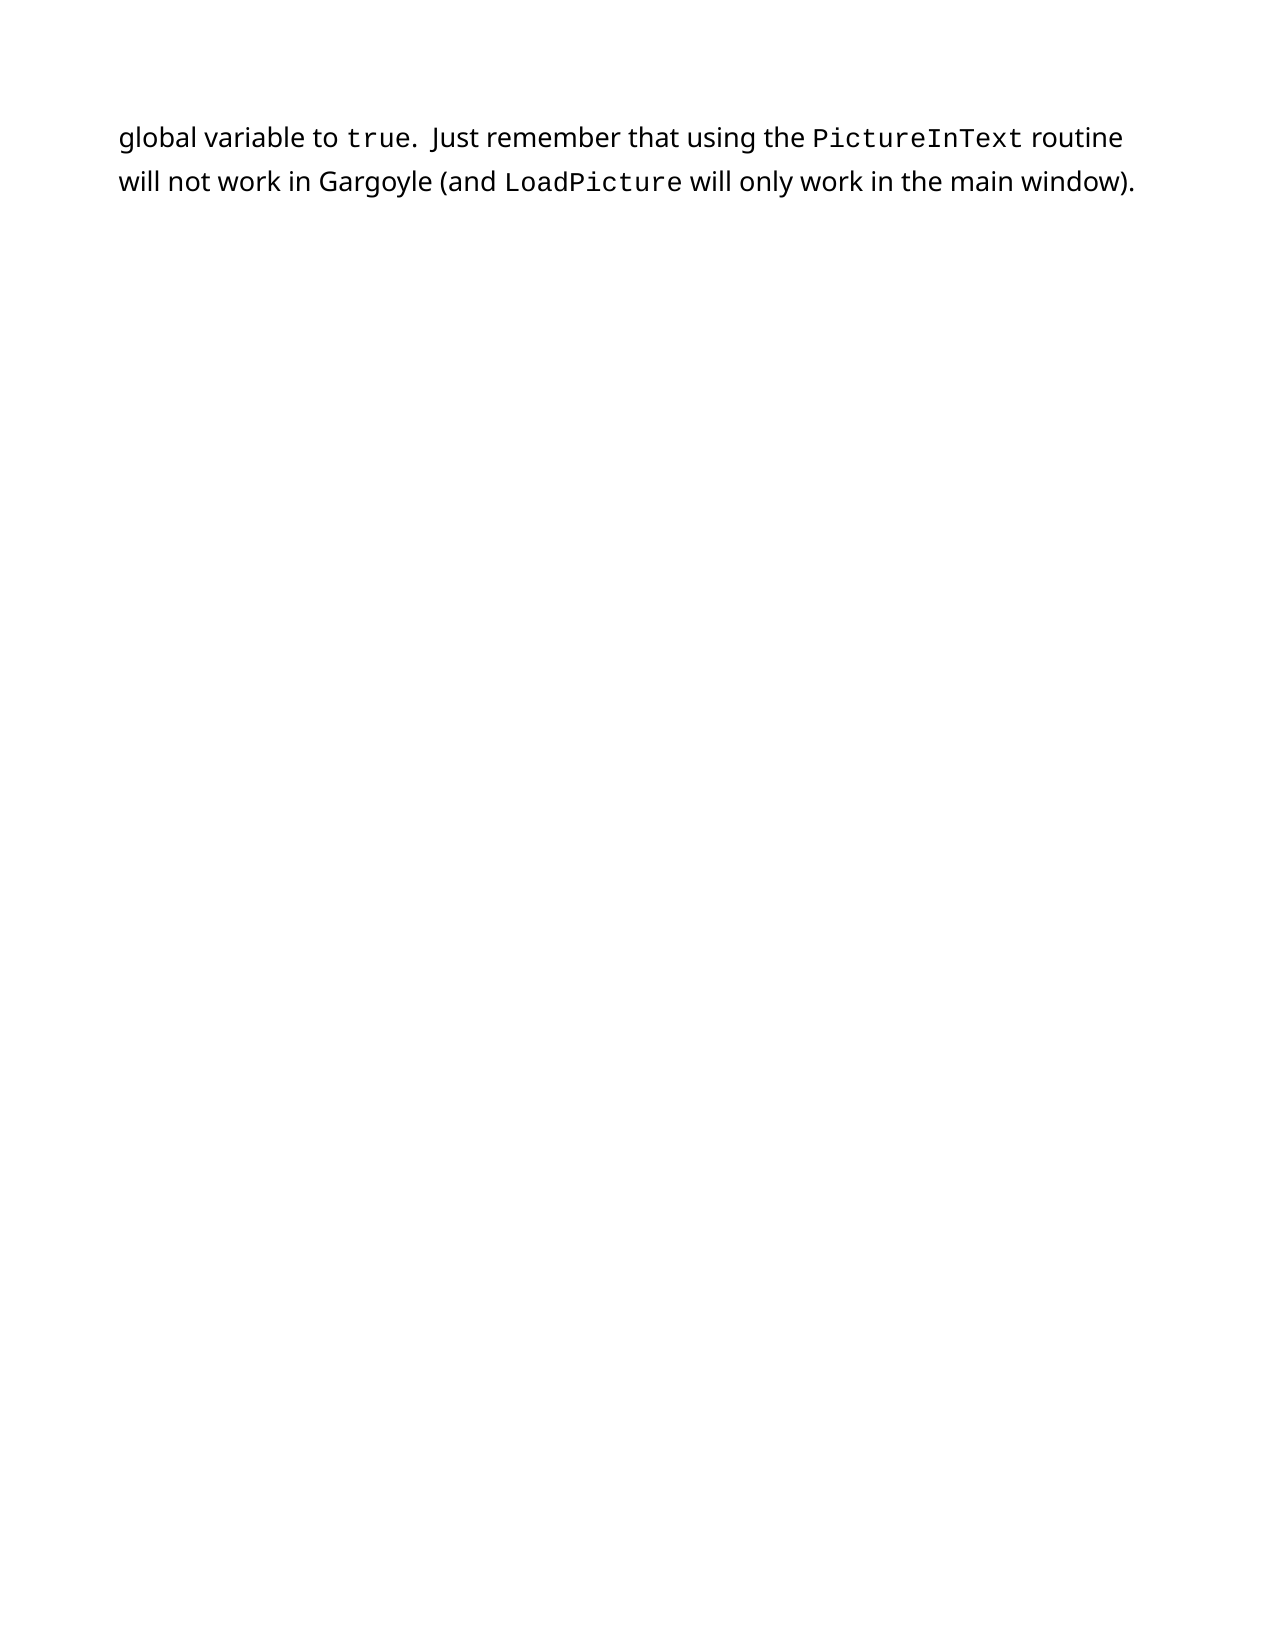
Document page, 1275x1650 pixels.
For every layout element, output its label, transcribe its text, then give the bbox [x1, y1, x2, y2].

text global variable to true. Just remember that using the PictureInText routine will not work in Gargoyle (and LoadPicture will only work in the main window). [118, 118, 1157, 200]
